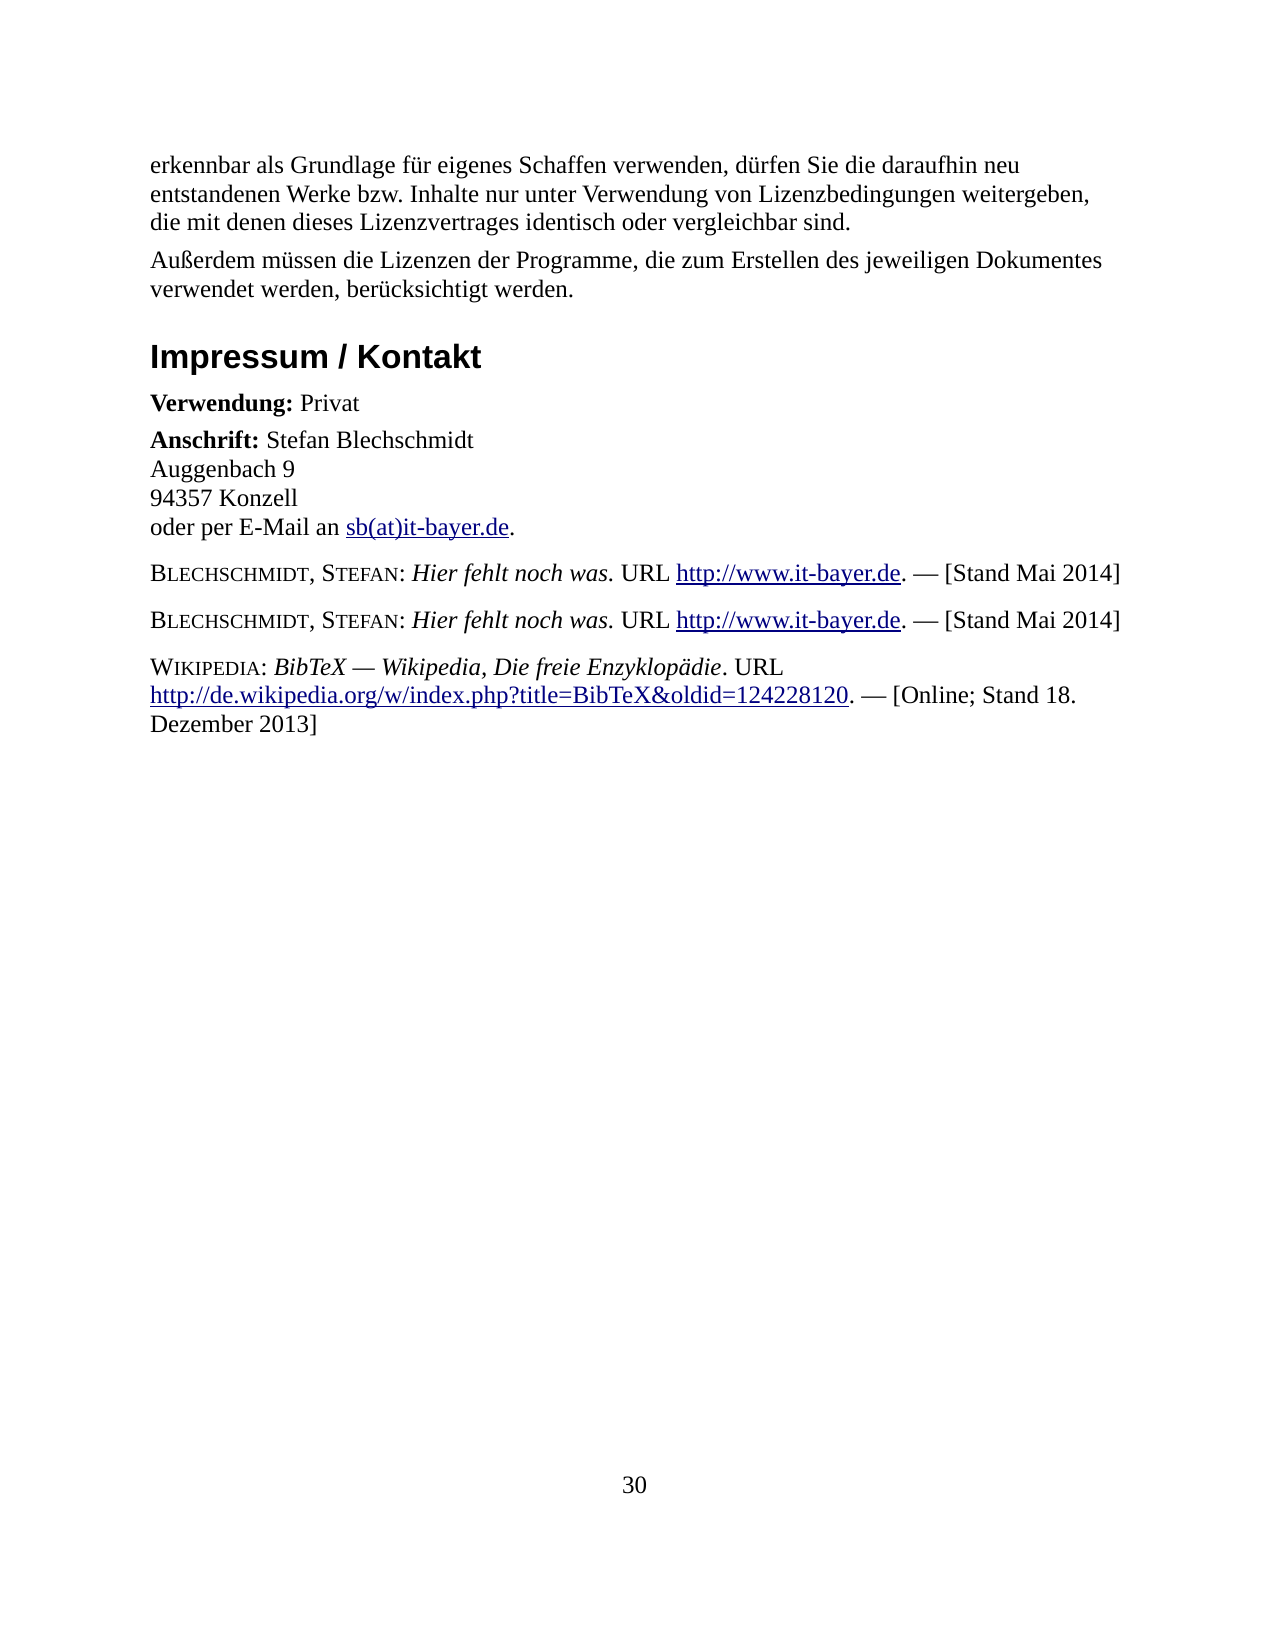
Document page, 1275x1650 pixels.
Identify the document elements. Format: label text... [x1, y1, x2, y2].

text Blechschmidt, Stefan: Hier fehlt noch was. URL http://www.it-bayer.de. — [Stand Mai 2014] [150, 605, 1125, 634]
subtitle Impressum / Kontakt [150, 337, 1125, 375]
text erkennbar als Grundlage für eigenes Schaffen verwenden, dürfen Sie die daraufhin neu entstandenen Werke bzw. Inhalte nur unter Verwendung von Lizenzbedingungen weitergeben, die mit denen dieses Lizenzvertrages identisch oder vergleichbar sind. [150, 150, 1125, 236]
text Wikipedia: BibTeX — Wikipedia, Die freie Enzyklopädie. URL http://de.wikipedia.org/w/index.php?title=BibTeX&oldid=124228120. — [Online; Stand 18. Dezember 2013] [150, 652, 1125, 738]
text Verwendung: Privat [150, 388, 1125, 417]
text Außerdem müssen die Lizenzen der Programme, die zum Erstellen des jeweiligen Dokumentes verwendet werden, berücksichtigt werden. [150, 245, 1125, 303]
text Blechschmidt, Stefan: Hier fehlt noch was. URL http://www.it-bayer.de. — [Stand Mai 2014] [150, 558, 1125, 587]
text Anschrift: Stefan Blechschmidt Auggenbach 9 94357 Konzell oder per E-Mail an sb(at)it-bayer.de. [150, 426, 1125, 541]
